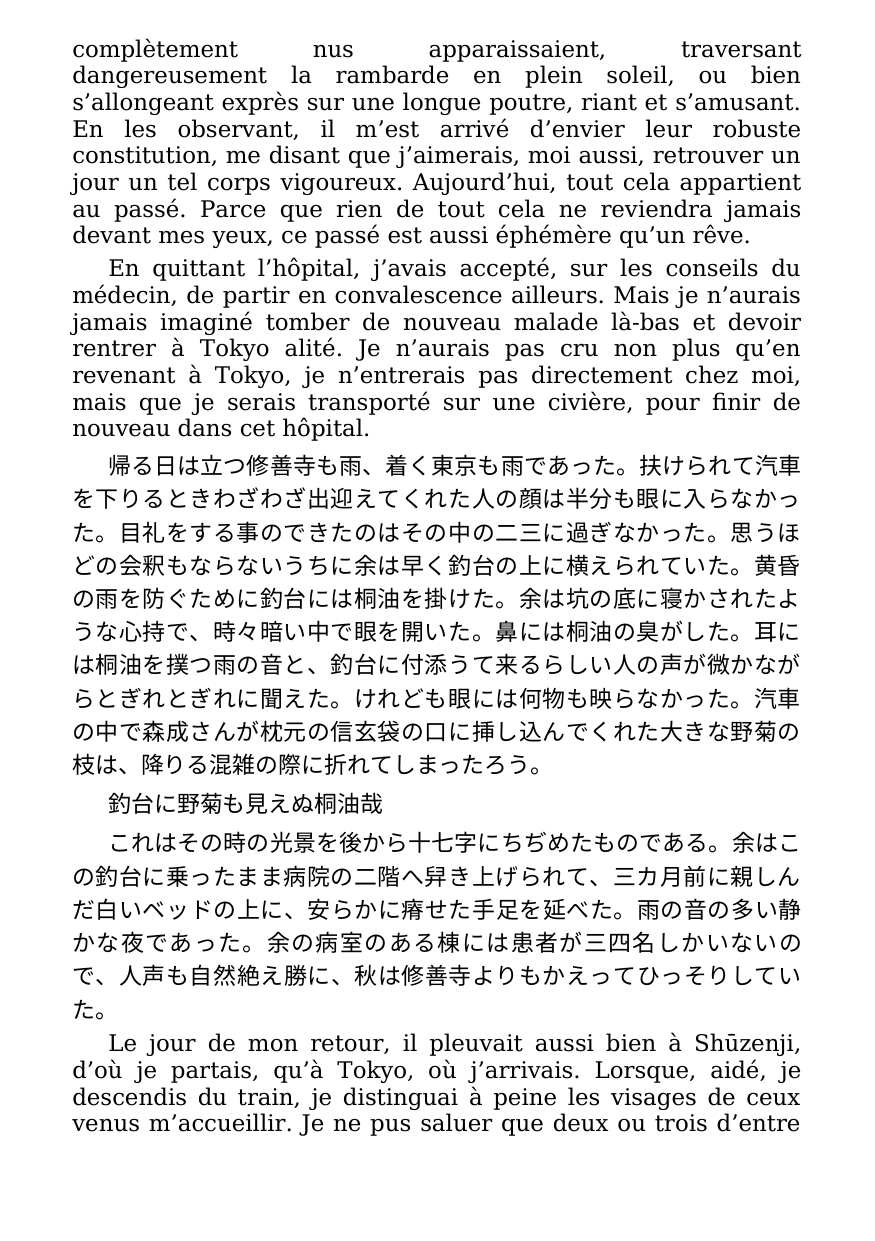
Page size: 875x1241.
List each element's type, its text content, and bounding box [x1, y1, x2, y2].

text これはその時の光景を後から十七字にちぢめたものである。余はこの釣台に乗ったまま病院の二階へ舁き上げられて、三カ月前に親しんだ白いベッドの上に、安らかに瘠せた手足を延べた。雨の音の多い静かな夜であった。余の病室のある棟には患者が三四名しかいないので、人声も自然絶え勝に、秋は修善寺よりもかえってひっそりしていた。 [72, 825, 802, 1025]
text 釣台に野菊も見えぬ桐油哉 [72, 786, 802, 819]
text complètement nus apparaissaient, traversant dangereusement la rambarde en plein soleil, ou bien s’allongeant exprès sur une longue poutre, riant et s’amusant. En les observant, il m’est arrivé d’envier leur robuste constitution, me disant que j’aimerais, moi aussi, retrouver un jour un tel corps vigoureux. Aujourd’hui, tout cela appartient au passé. Parce que rien de tout cela ne reviendra jamais devant mes yeux, ce passé est aussi éphémère qu’un rêve. [72, 36, 802, 249]
text En quittant l’hôpital, j’avais accepté, sur les conseils du médecin, de partir en convalescence ailleurs. Mais je n’aurais jamais imaginé tomber de nouveau malade là-bas et devoir rentrer à Tokyo alité. Je n’aurais pas cru non plus qu’en revenant à Tokyo, je n’entrerais pas directement chez moi, mais que je serais transporté sur une civière, pour finir de nouveau dans cet hôpital. [72, 255, 802, 442]
text Le jour de mon retour, il pleuvait aussi bien à Shūzenji, d’où je partais, qu’à Tokyo, où j’arrivais. Lorsque, aidé, je descendis du train, je distinguai à peine les visages de ceux venus m’accueillir. Je ne pus saluer que deux ou trois d’entre [72, 1031, 802, 1137]
text 帰る日は立つ修善寺も雨、着く東京も雨であった。扶けられて汽車を下りるときわざわざ出迎えてくれた人の顔は半分も眼に入らなかった。目礼をする事のできたのはその中の二三に過ぎなかった。思うほどの会釈もならないうちに余は早く釣台の上に横えられていた。黄昏の雨を防ぐために釣台には桐油を掛けた。余は坑の底に寝かされたような心持で、時々暗い中で眼を開いた。鼻には桐油の臭がした。耳には桐油を撲つ雨の音と、釣台に付添うて来るらしい人の声が微かながらとぎれとぎれに聞えた。けれども眼には何物も映らなかった。汽車の中で森成さんが枕元の信玄袋の口に挿し込んでくれた大きな野菊の枝は、降りる混雑の際に折れてしまったろう。 [72, 448, 802, 780]
